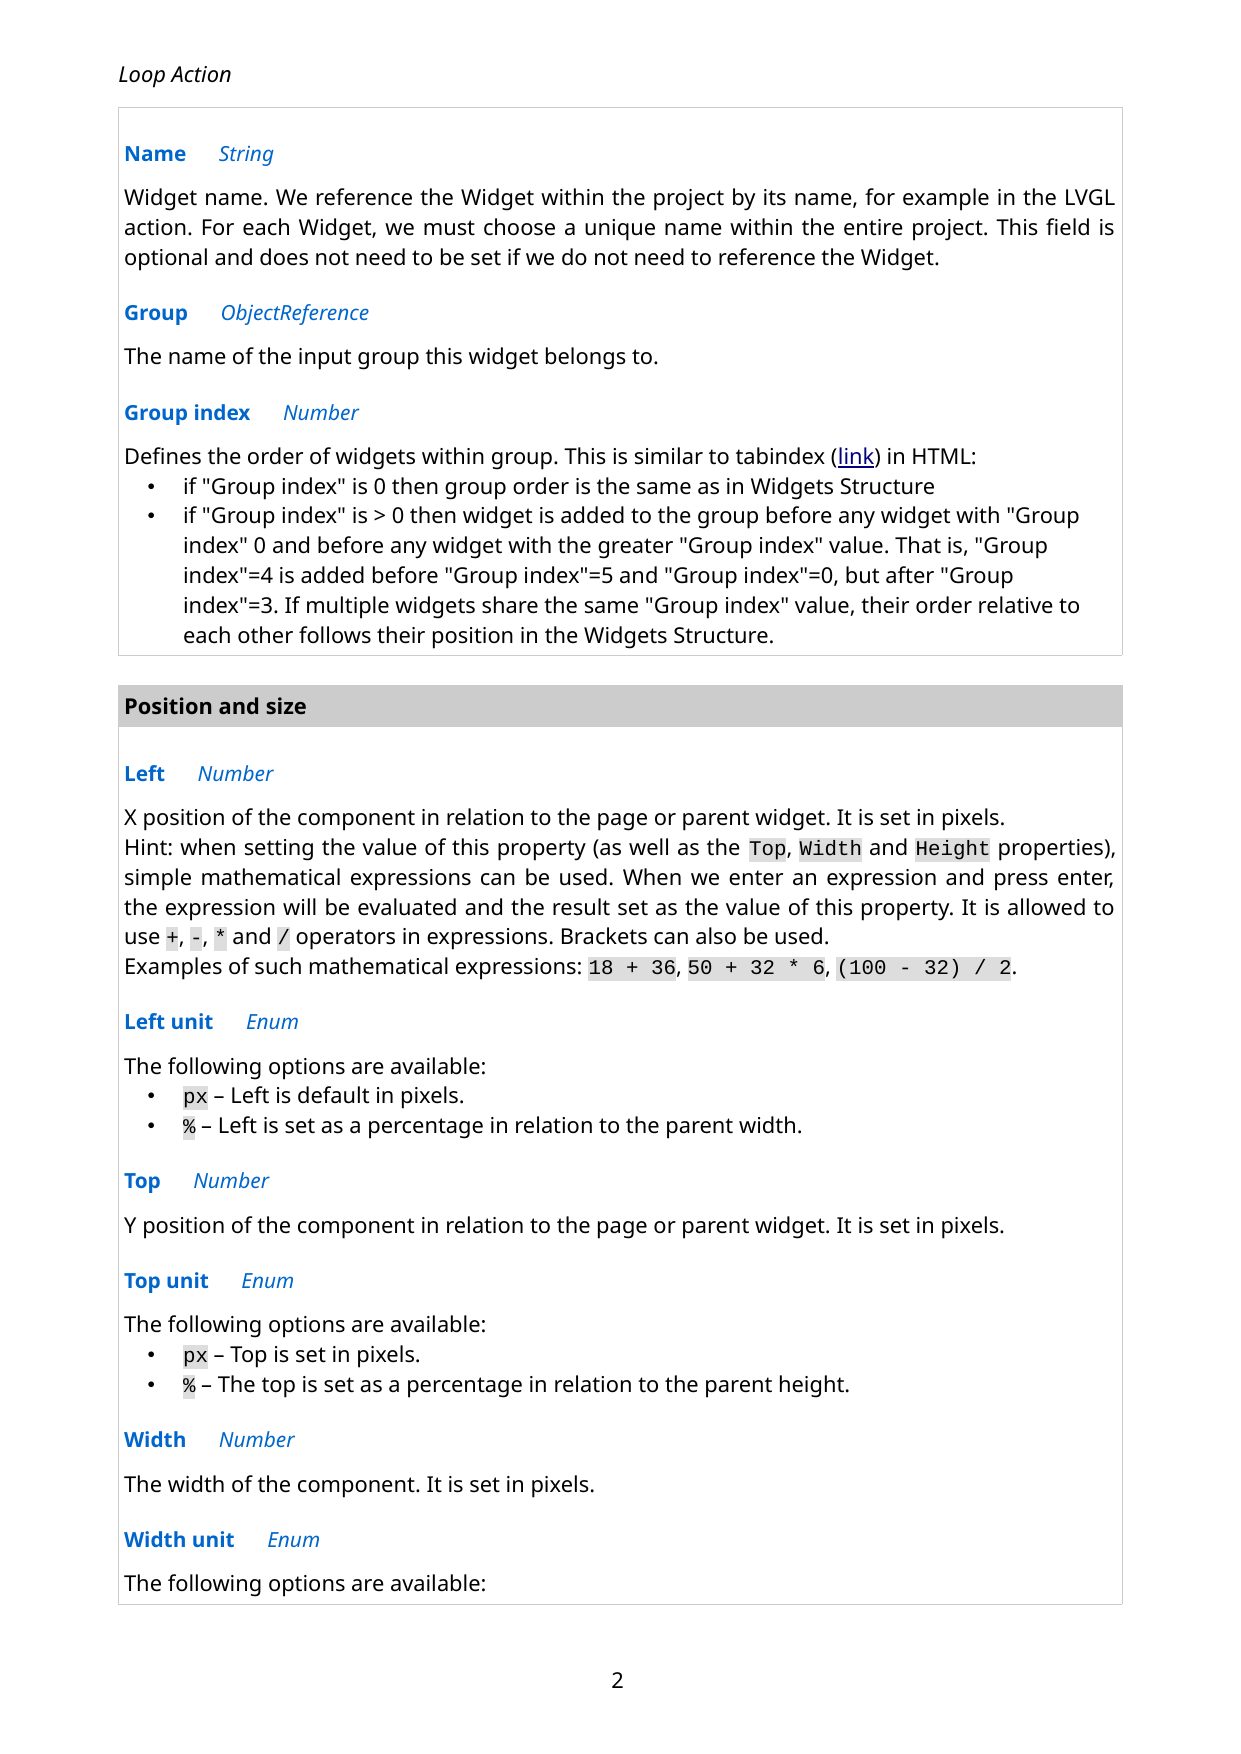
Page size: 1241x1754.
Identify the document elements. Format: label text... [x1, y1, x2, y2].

table_header Position and size [119, 686, 1122, 726]
table_cell Name String Widget name. We reference the Widget within the project by its name, for example in the LVGL action. For each Widget, we must choose a unique name within the entire project. This field is optional and does not need to be set if we do not need to reference the Widget. Group ObjectReference The name of the input group this widget belongs to. Group index Number Defines the order of widgets within group. This is similar to tabindex (link) in HTML: if "Group index" is 0 then group order is the same as in Widgets Structure if "Group index" is > 0 then widget is added to the group before any widget with "Group index" 0 and before any widget with the greater "Group index" value. That is, "Group index"=4 is added before "Group index"=5 and "Group index"=0, but after "Group index"=3. If multiple widgets share the same "Group index" value, their order relative to each other follows their position in the Widgets Structure. [119, 108, 1122, 655]
table_cell Left Number X position of the component in relation to the page or parent widget. It is set in pixels. Hint: when setting the value of this property (as well as the Top, Width and Height properties), simple mathematical expressions can be used. When we enter an expression and press enter, the expression will be evaluated and the result set as the value of this property. It is allowed to use +, -, * and / operators in expressions. Brackets can also be used. Examples of such mathematical expressions: 18 + 36, 50 + 32 * 6, (100 - 32) / 2. Left unit Enum The following options are available: px – Left is default in pixels. % – Left is set as a percentage in relation to the parent width. Top Number Y position of the component in relation to the page or parent widget. It is set in pixels. Top unit Enum The following options are available: px – Top is set in pixels. % – The top is set as a percentage in relation to the parent height. Width Number The width of the component. It is set in pixels. Width unit Enum The following options are available: px – Width is given in pixels. % – Width is given as a percentage in relation to the parent width. content – Width is automatically set to fit the entire content in width. Height Number The height of the component. It is set in pixels. Height unit Enum The following options are available: px – Height is given in pixels. % – Height is given as a percentage in relation to the parent height. content – Height is automatically set to fit the entire content in height. Absolute pos. String The absolute position of the component in relation to the page. This property is read-only. Align and distribute Any Alignment icons and component distribution. Alignment icons appear when two or more components are selected, and distribution icons appear when three or more components are selected. Center widget Any Icons for horizontal and vertical centering of widgets within a page or parent widget. [119, 727, 1122, 1604]
